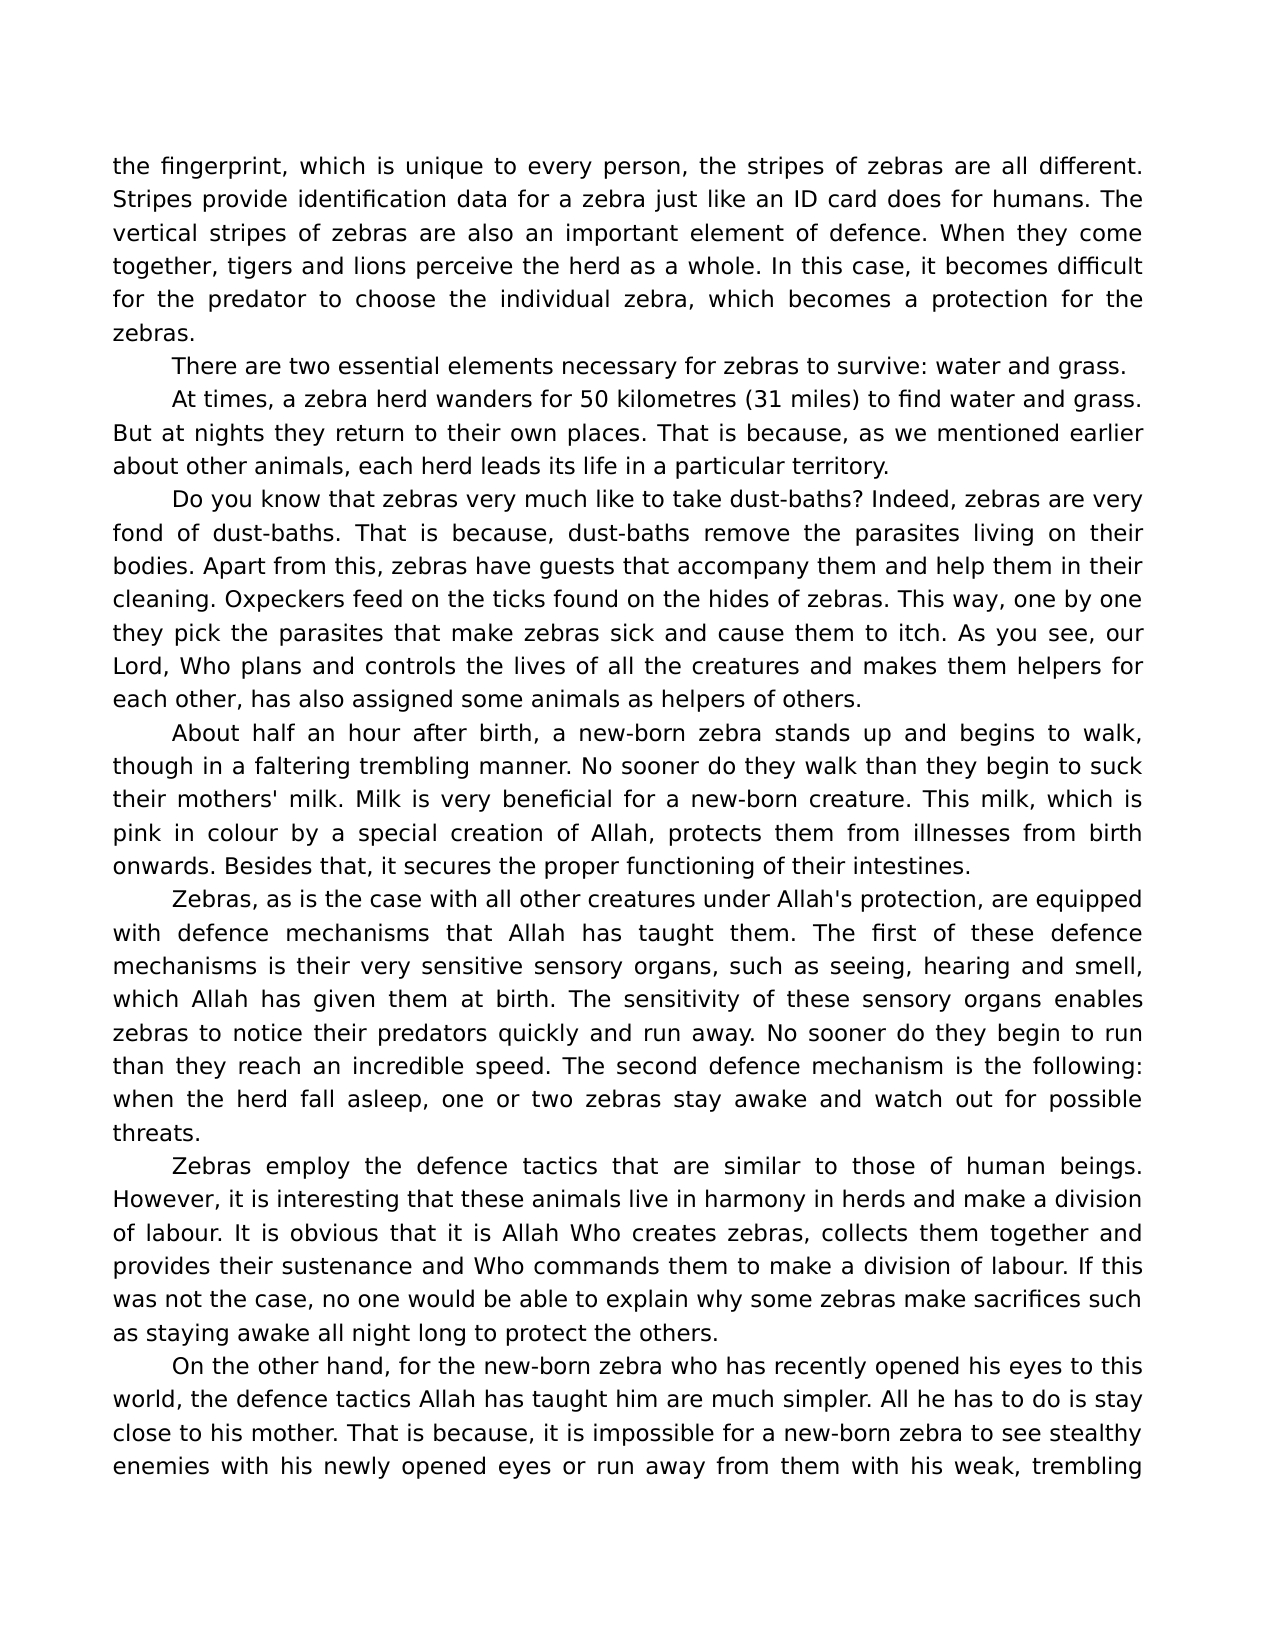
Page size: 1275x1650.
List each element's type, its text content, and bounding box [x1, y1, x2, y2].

text About half an hour after birth, a new-born zebra stands up and begins to walk, though in a faltering trembling manner. No sooner do they walk than they begin to suck their mothers' milk. Milk is very beneficial for a new-born creature. This milk, which is pink in colour by a special creation of Allah, protects them from illnesses from birth onwards. Besides that, it secures the proper functioning of their intestines. [112, 714, 1145, 881]
text There are two essential elements necessary for zebras to survive: water and grass. [112, 348, 1145, 381]
text Do you know that zebras very much like to take dust-baths? Indeed, zebras are very fond of dust-baths. That is because, dust-baths remove the parasites living on their bodies. Apart from this, zebras have guests that accompany them and help them in their cleaning. Oxpeckers feed on the ticks found on the hides of zebras. This way, one by one they pick the parasites that make zebras sick and cause them to itch. As you see, our Lord, Who plans and controls the lives of all the creatures and makes them helpers for each other, has also assigned some animals as helpers of others. [112, 481, 1145, 714]
text Zebras employ the defence tactics that are similar to those of human beings. However, it is interesting that these animals live in harmony in herds and make a division of labour. It is obvious that it is Allah Who creates zebras, collects them together and provides their sustenance and Who commands them to make a division of labour. If this was not the case, no one would be able to explain why some zebras make sacrifices such as staying awake all night long to protect the others. [112, 1148, 1145, 1348]
text Zebras, as is the case with all other creatures under Allah's protection, are equipped with defence mechanisms that Allah has taught them. The first of these defence mechanisms is their very sensitive sensory organs, such as seeing, hearing and smell, which Allah has given them at birth. The sensitivity of these sensory organs enables zebras to notice their predators quickly and run away. No sooner do they begin to run than they reach an incredible speed. The second defence mechanism is the following: when the herd fall asleep, one or two zebras stay awake and watch out for possible threats. [112, 881, 1145, 1148]
text On the other hand, for the new-born zebra who has recently opened his eyes to this world, the defence tactics Allah has taught him are much simpler. All he has to do is stay close to his mother. That is because, it is impossible for a new-born zebra to see stealthy enemies with his newly opened eyes or run away from them with his weak, trembling [112, 1348, 1145, 1481]
text At times, a zebra herd wanders for 50 kilometres (31 miles) to find water and grass. But at nights they return to their own places. That is because, as we mentioned earlier about other animals, each herd leads its life in a particular territory. [112, 381, 1145, 481]
text the fingerprint, which is unique to every person, the stripes of zebras are all different. Stripes provide identification data for a zebra just like an ID card does for humans. The vertical stripes of zebras are also an important element of defence. When they come together, tigers and lions perceive the herd as a whole. In this case, it becomes difficult for the predator to choose the individual zebra, which becomes a protection for the zebras. [112, 148, 1145, 348]
